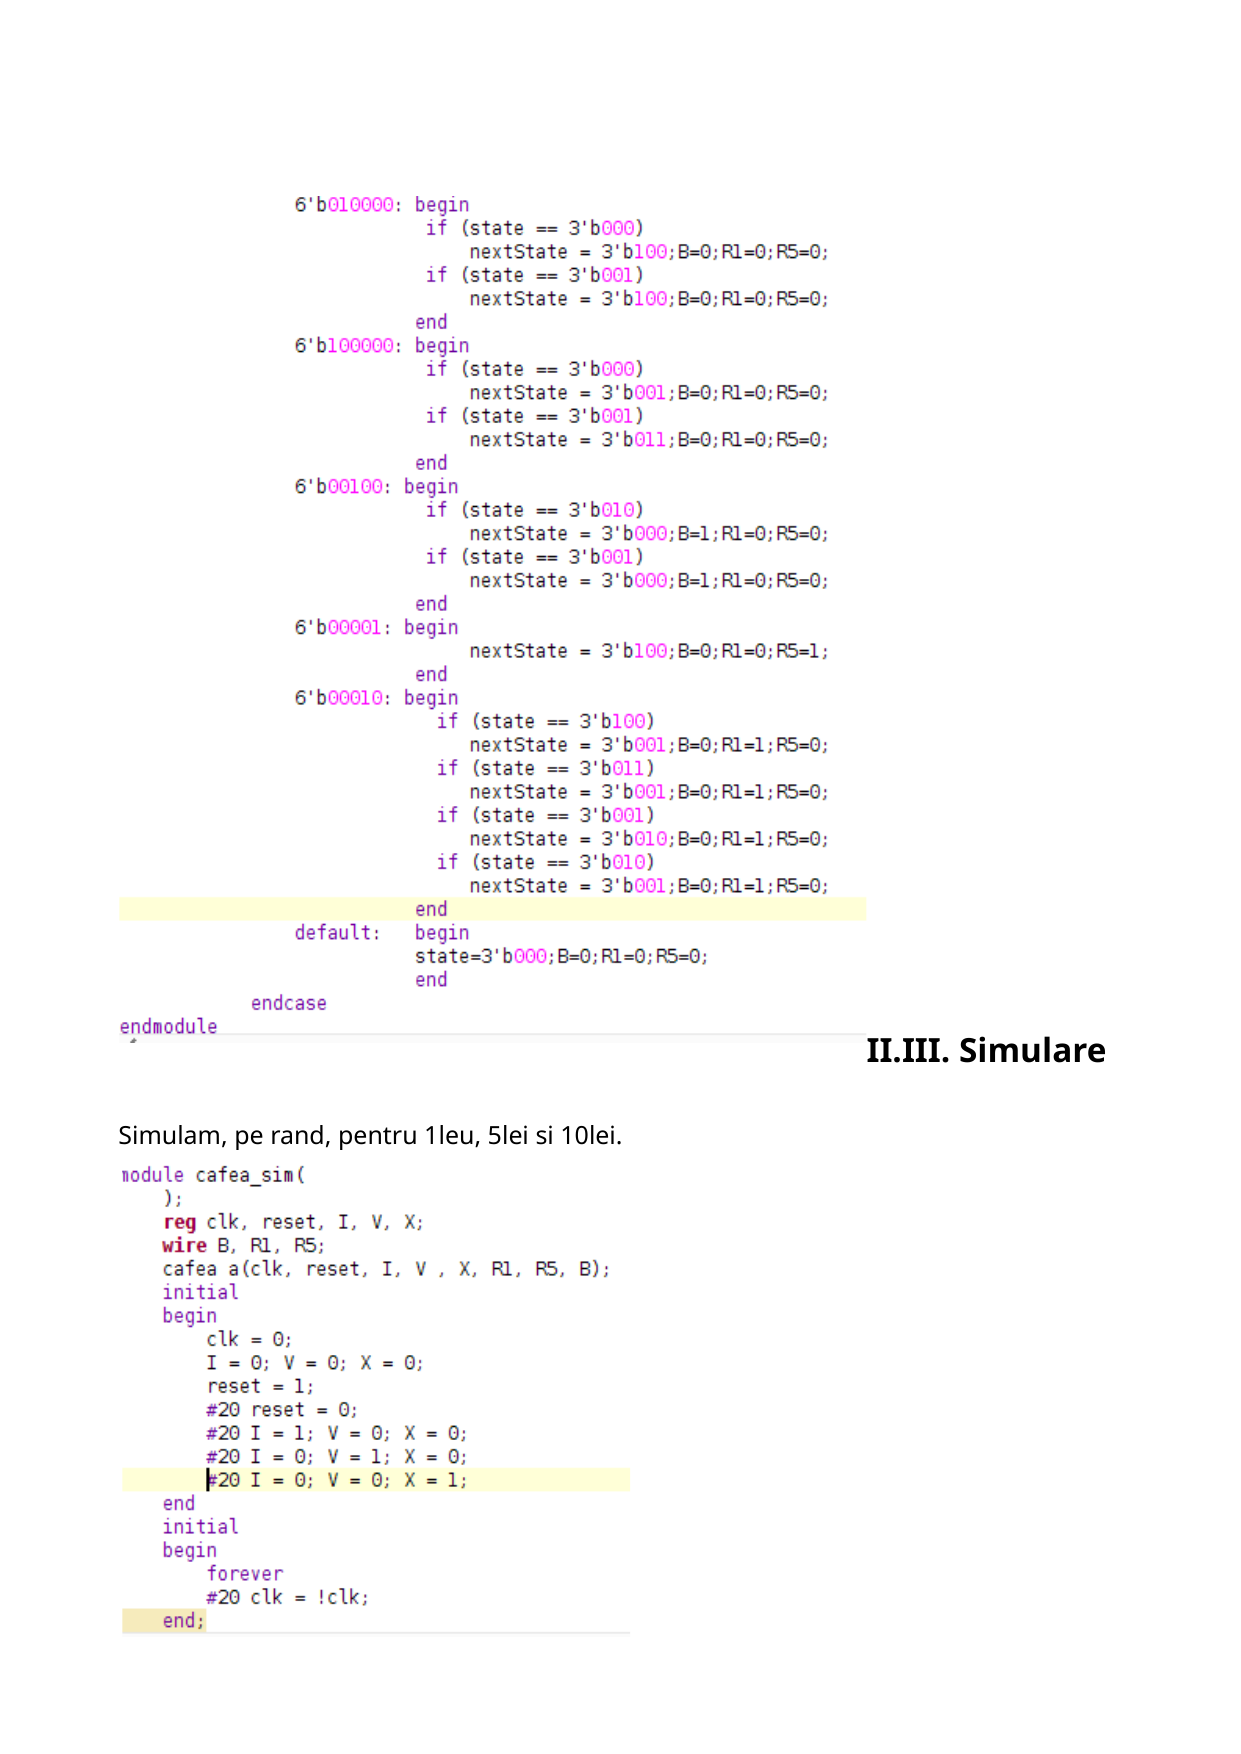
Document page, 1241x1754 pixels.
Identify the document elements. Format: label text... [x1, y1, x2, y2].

picture [122, 1157, 630, 1637]
picture [118, 196, 867, 1043]
text Simulam, pe rand, pentru 1leu, 5lei si 10lei. [118, 1117, 1122, 1151]
text II.III. Simulare [118, 1026, 1122, 1072]
